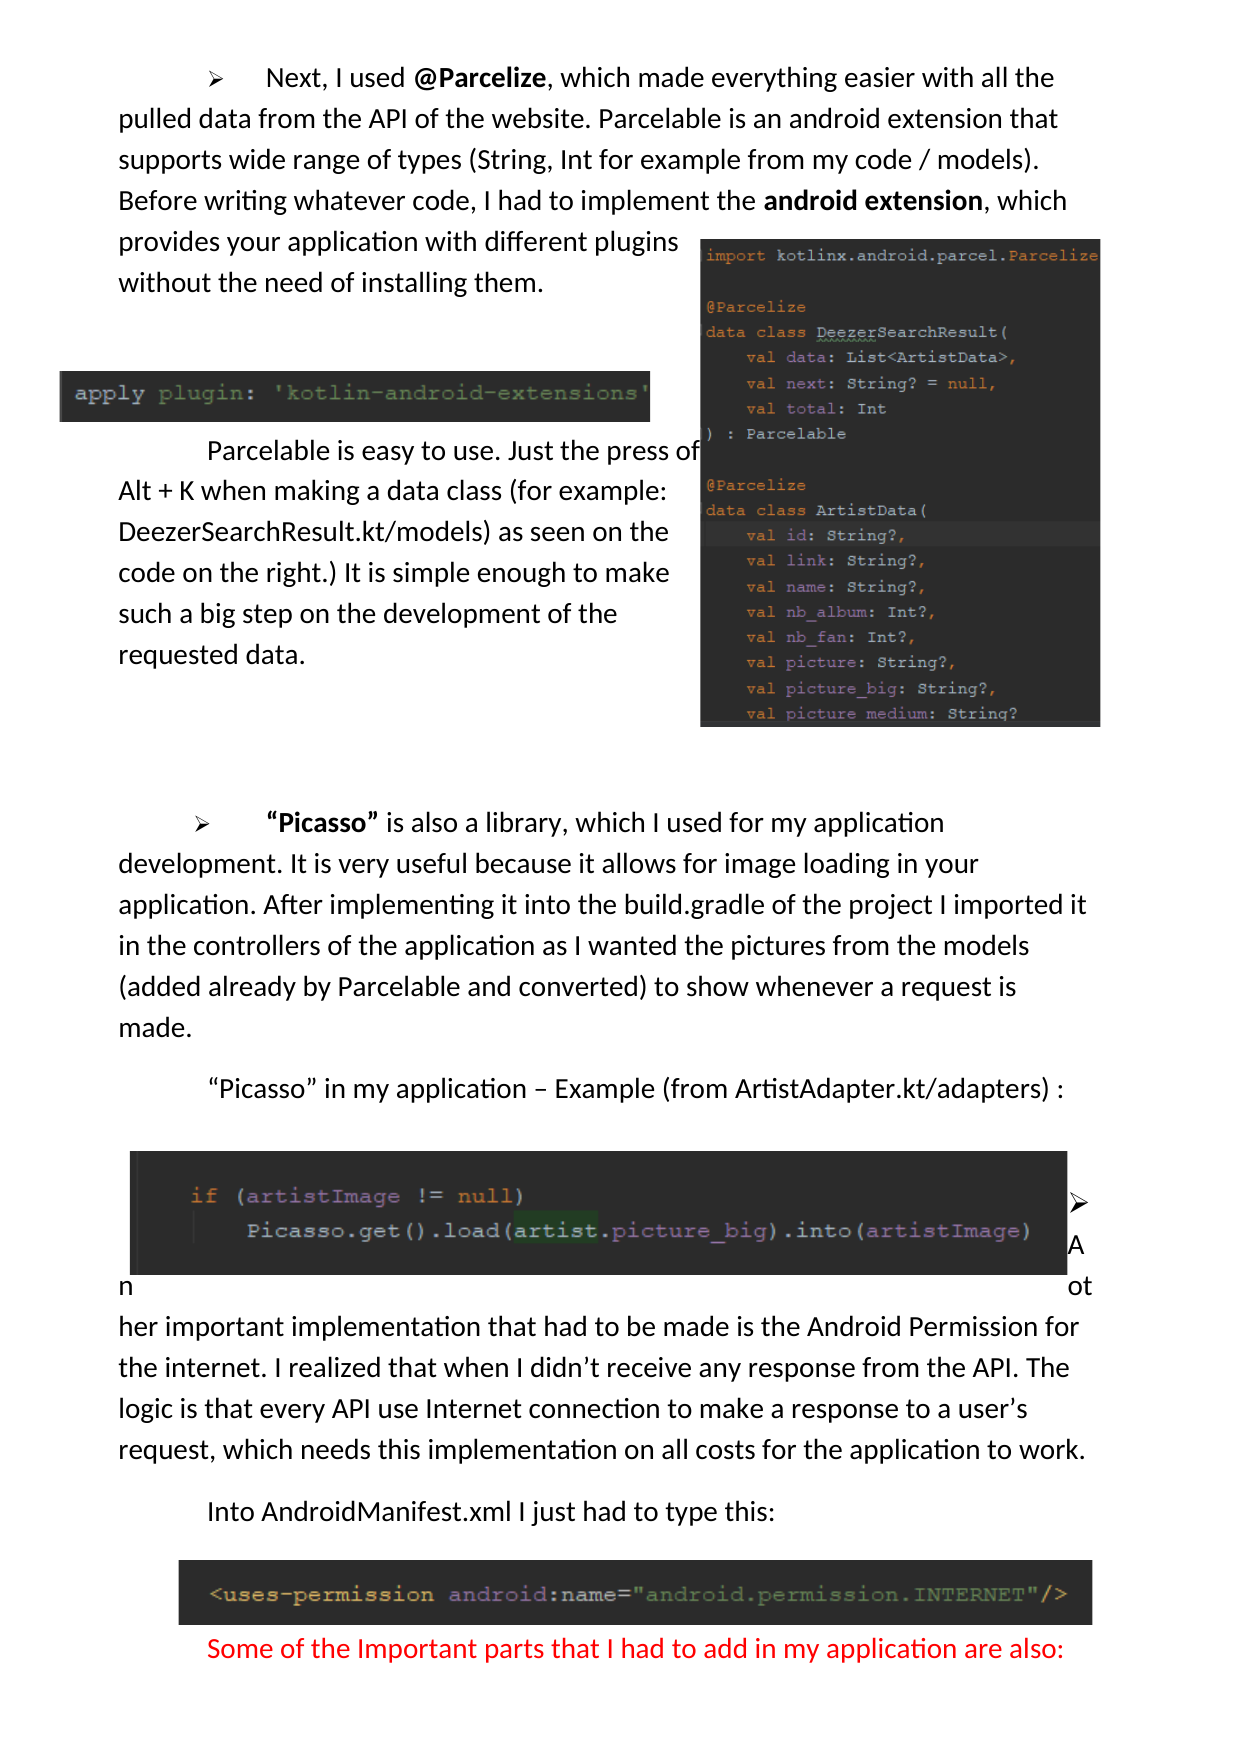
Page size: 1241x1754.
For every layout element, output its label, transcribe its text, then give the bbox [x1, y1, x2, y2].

text Parcelable is easy to use. Just the press of Alt + K when making a data class (for example: DeezerSearchResult.kt/models) as seen on the code on the right.) It is simple enough to make such a big step on the development of the requested data. [118, 432, 700, 672]
list Next, I used @Parcelize, which made everything easier with all the pulled data from the API of the website. Parcelable is an android extension that supports wide range of types (String, Int for example from my code / models). Before writing whatever code, I had to implement the android extension, which provides your application with different plugins without the need of installing them. [118, 59, 1093, 299]
text Into AndroidManifest.xml I just had to type this: [118, 1493, 1093, 1528]
list “Picasso” is also a library, which I used for my application development. It is very useful because it allows for image loading in your application. After implementing it into the build.gradle of the project I imported it in the controllers of the application as I wanted the pictures from the models (added already by Parcelable and converted) to show whenever a request is made. [118, 804, 1093, 1044]
text “Picasso” in my application – Example (from ArtistAdapter.kt/adapters) : [118, 1071, 1093, 1106]
text Some of the Important parts that I had to add in my application are also: [118, 1607, 1093, 1666]
list Another important implementation that had to be made is the Android Permission for the internet. I realized that when I didn’t receive any response from the API. The logic is that every API use Internet connection to make a response to a user’s request, which needs this implementation on all costs for the application to work. [118, 1185, 1093, 1467]
